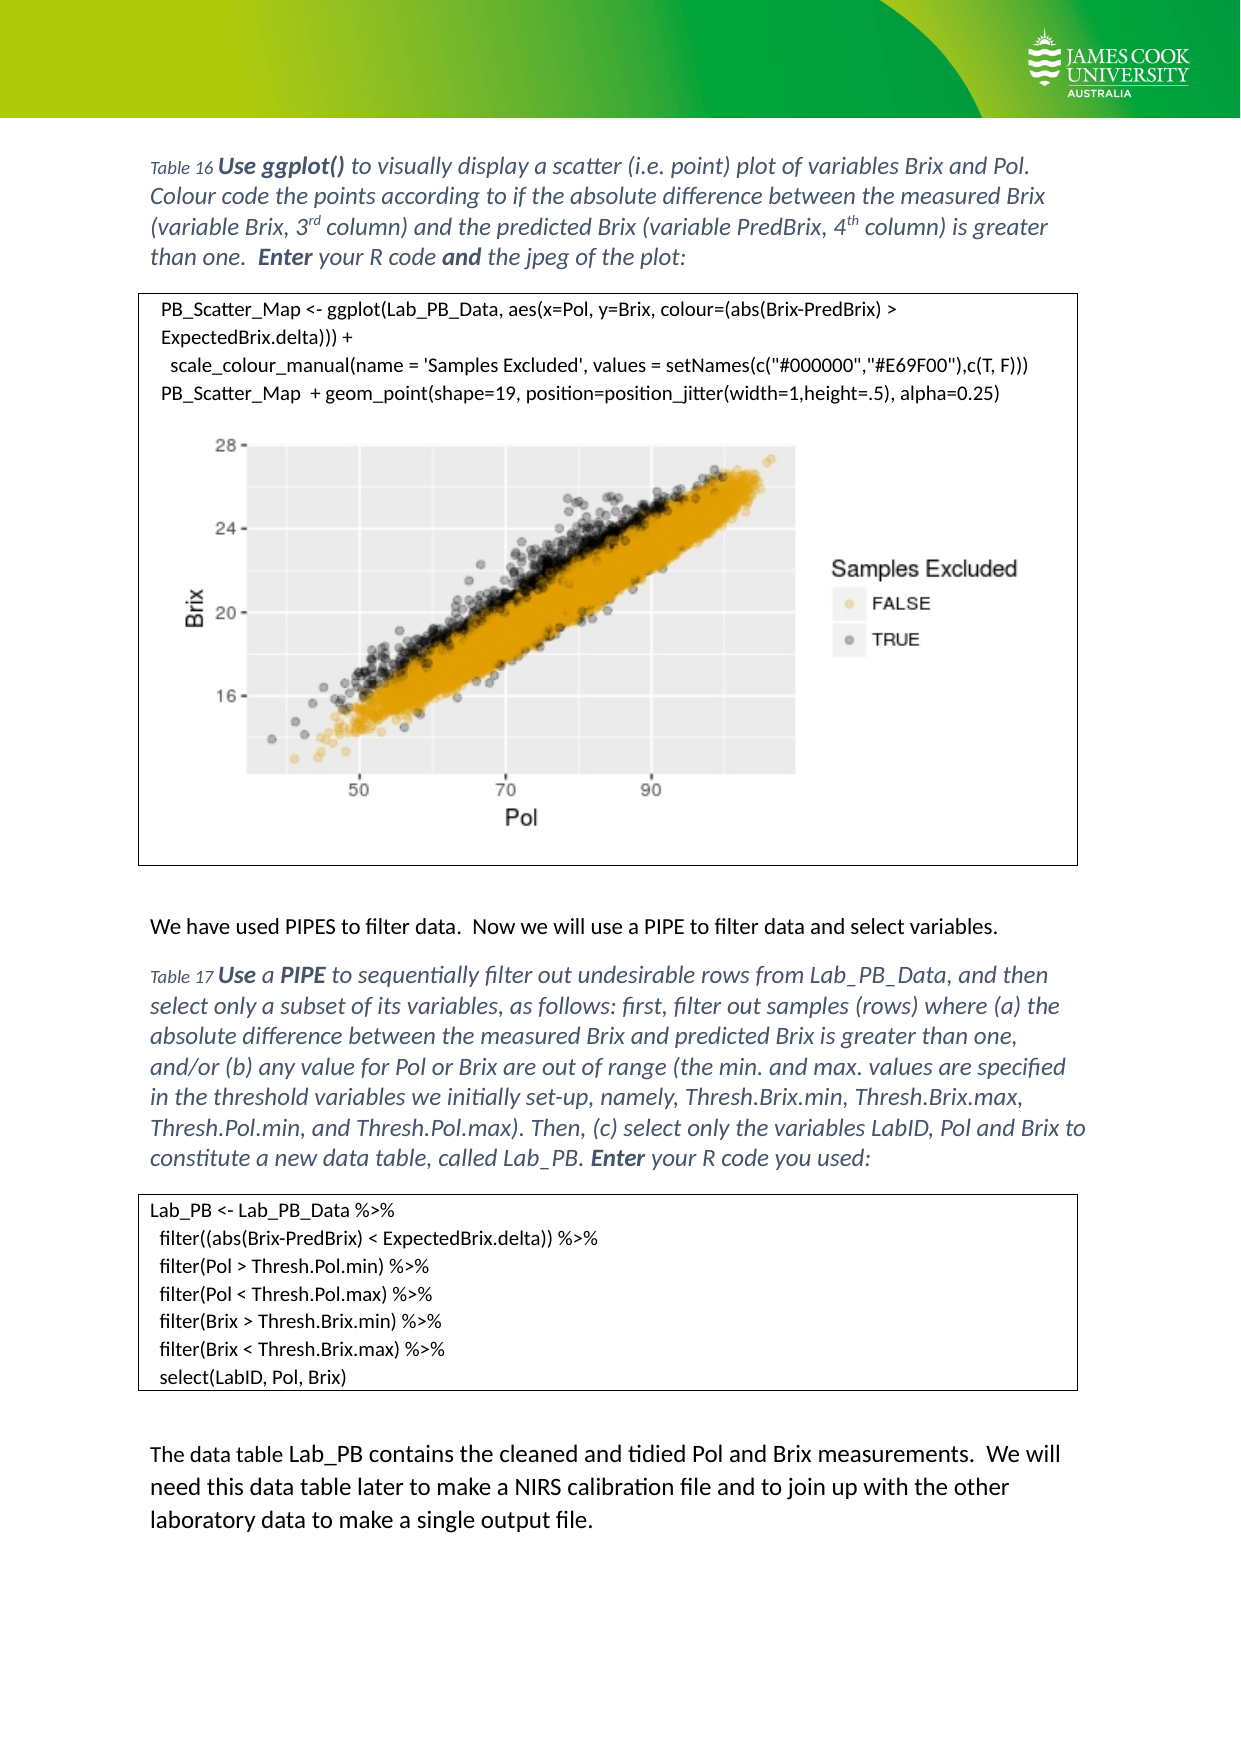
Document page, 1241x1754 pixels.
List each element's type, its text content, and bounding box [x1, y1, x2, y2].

picture [175, 433, 1041, 837]
table_header PB_Scatter_Map <- ggplot(Lab_PB_Data, aes(x=Pol, y=Brix, colour=(abs(Brix-PredBrix) > ExpectedBrix.delta))) + scale_colour_manual(name = 'Samples Excluded', values = setNames(c("#000000","#E69F00"),c(T, F))) PB_Scatter_Map + geom_point(shape=19, position=position_jitter(width=1,height=.5), alpha=0.25) [139, 294, 1077, 864]
text Table 17 Use a PIPE to sequentially filter out undesirable rows from Lab_PB_Data, and then select only a subset of its variables, as follows: first, filter out samples (rows) where (a) the absolute difference between the measured Brix and predicted Brix is greater than one, and/or (b) any value for Pol or Brix are out of range (the min. and max. values are specified in the threshold variables we initially set-up, namely, Thresh.Brix.min, Thresh.Brix.max, Thresh.Pol.min, and Thresh.Pol.max). Then, (c) select only the variables LabID, Pol and Brix to constitute a new data table, called Lab_PB. Enter your R code you used: [150, 959, 1090, 1173]
text Table 16 Use ggplot() to visually display a scatter (i.e. point) plot of variables Brix and Pol. Colour code the points according to if the absolute difference between the measured Brix (variable Brix, 3rd column) and the predicted Brix (variable PredBrix, 4th column) is greater than one. Enter your R code and the jpeg of the plot: [150, 150, 1090, 272]
table_header Lab_PB <- Lab_PB_Data %>% filter((abs(Brix-PredBrix) < ExpectedBrix.delta)) %>% filter(Pol > Thresh.Pol.min) %>% filter(Pol < Thresh.Pol.max) %>% filter(Brix > Thresh.Brix.min) %>% filter(Brix < Thresh.Brix.max) %>% select(LabID, Pol, Brix) [139, 1195, 1077, 1390]
text We have used PIPES to filter data. Now we will use a PIPE to filter data and select variables. [150, 912, 1090, 941]
picture [0, 0, 1241, 118]
text The data table Lab_PB contains the cleaned and tidied Pol and Brix measurements. We will need this data table later to make a NIRS calibration file and to join up with the other laboratory data to make a single output file. [150, 1438, 1090, 1534]
